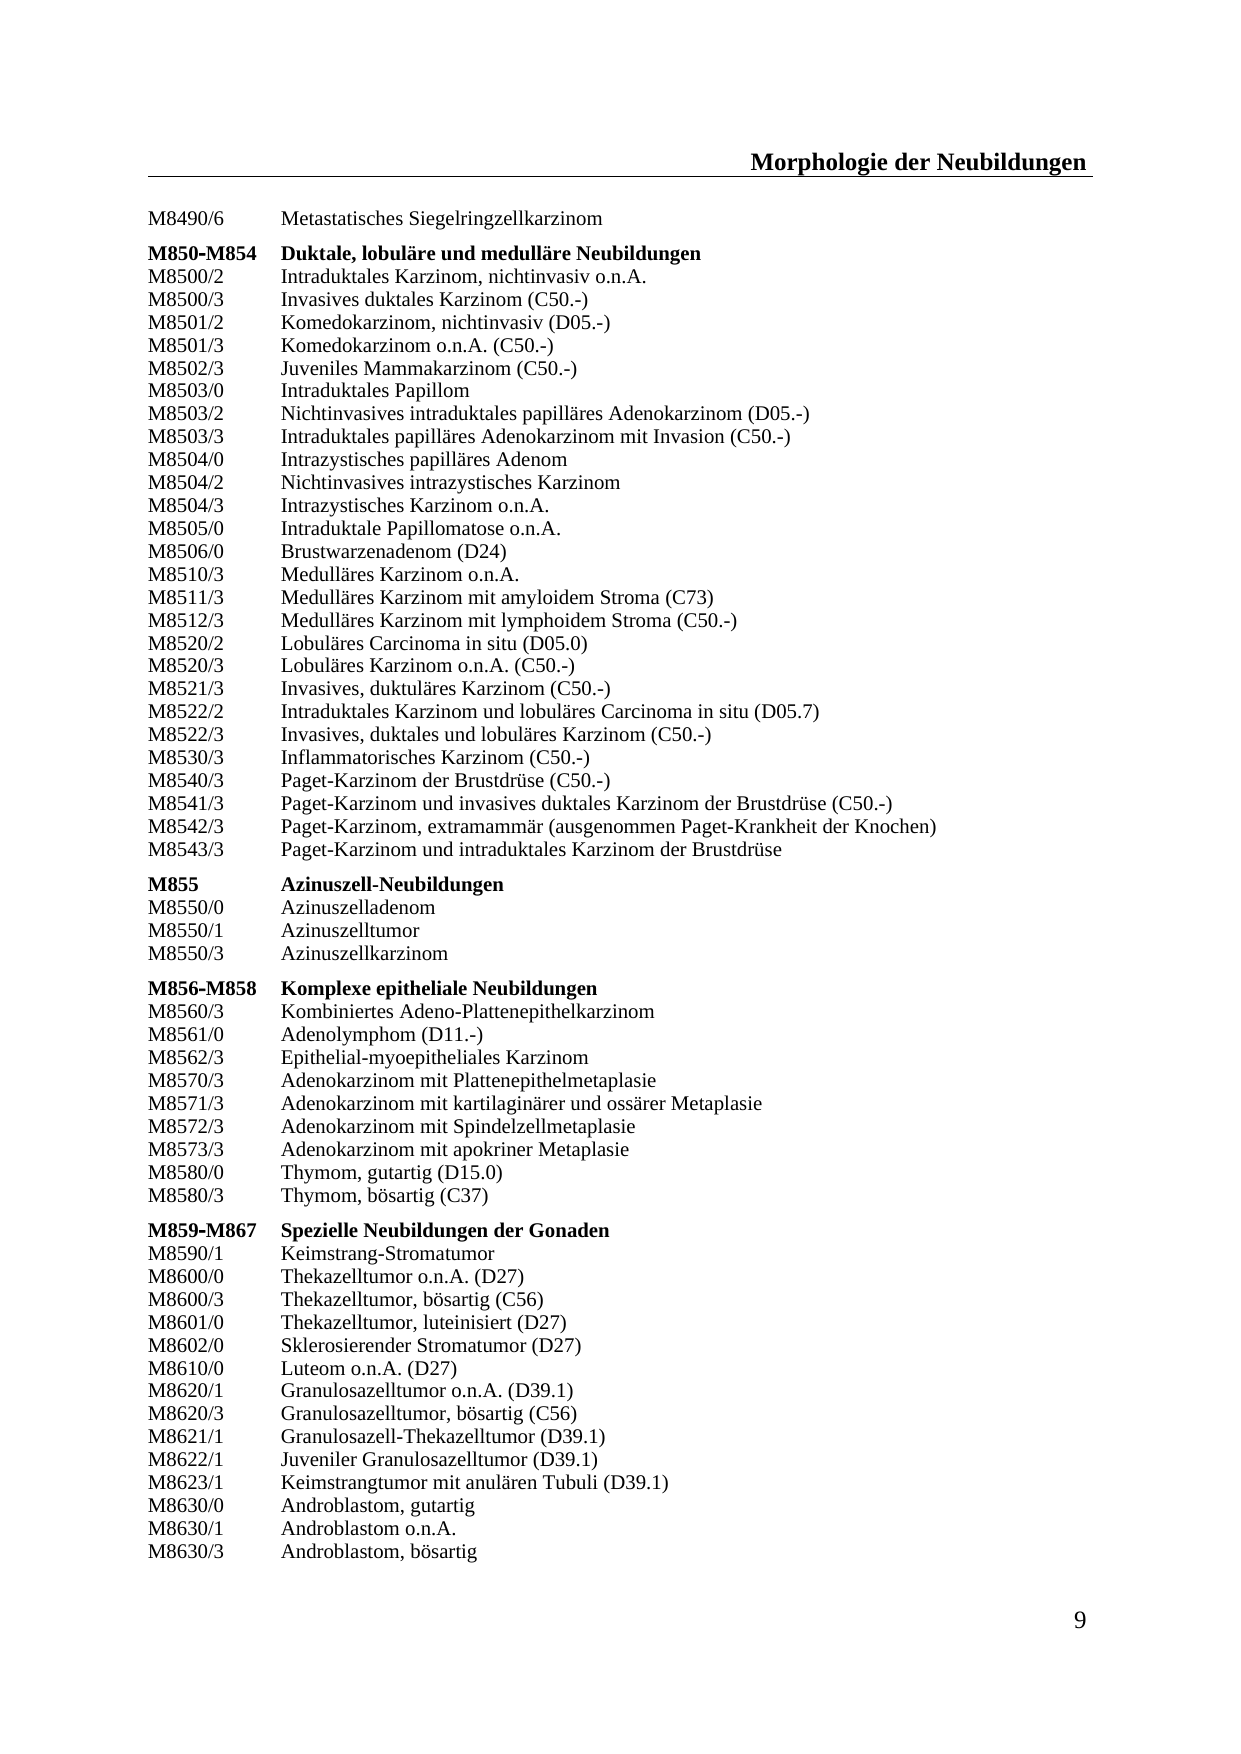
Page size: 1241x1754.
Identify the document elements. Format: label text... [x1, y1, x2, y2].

text M8502/3 Juveniles Mammakarzinom (C50.-) [148, 357, 1093, 379]
text M8540/3 Paget-Karzinom der Brustdrüse (C50.-) [148, 769, 1093, 792]
text M8512/3 Medulläres Karzinom mit lymphoidem Stroma (C50.-) [148, 609, 1093, 632]
text M8503/3 Intraduktales papilläres Adenokarzinom mit Invasion (C50.-) [148, 425, 1093, 448]
text M8501/2 Komedokarzinom, nichtinvasiv (D05.-) [148, 311, 1093, 334]
text M8590/1 Keimstrang-Stromatumor [148, 1242, 1093, 1265]
text M859M867 Spezielle Neubildungen der Gonaden [148, 1219, 1093, 1242]
text M8560/3 Kombiniertes Adeno-Plattenepithelkarzinom [148, 1000, 1093, 1023]
text M8520/2 Lobuläres Carcinoma in situ (D05.0) [148, 632, 1093, 654]
text M8610/0 Luteom o.n.A. (D27) [148, 1357, 1093, 1379]
text M856M858 Komplexe epitheliale Neubildungen [148, 977, 1093, 1000]
text M8630/0 Androblastom, gutartig [148, 1494, 1093, 1517]
text M8550/1 Azinuszelltumor [148, 919, 1093, 942]
text M8520/3 Lobuläres Karzinom o.n.A. (C50.-) [148, 654, 1093, 677]
text M8620/1 Granulosazelltumor o.n.A. (D39.1) [148, 1379, 1093, 1402]
text M8600/0 Thekazelltumor o.n.A. (D27) [148, 1265, 1093, 1288]
text M8506/0 Brustwarzenadenom (D24) [148, 540, 1093, 563]
text M8501/3 Komedokarzinom o.n.A. (C50.-) [148, 334, 1093, 357]
text M8550/0 Azinuszelladenom [148, 896, 1093, 919]
text M8511/3 Medulläres Karzinom mit amyloidem Stroma (C73) [148, 586, 1093, 609]
text M8521/3 Invasives, duktuläres Karzinom (C50.-) [148, 677, 1093, 700]
text M8503/0 Intraduktales Papillom [148, 379, 1093, 402]
text M8623/1 Keimstrangtumor mit anulären Tubuli (D39.1) [148, 1471, 1093, 1494]
text M8543/3 Paget-Karzinom und intraduktales Karzinom der Brustdrüse [148, 838, 1093, 861]
text M8505/0 Intraduktale Papillomatose o.n.A. [148, 517, 1093, 540]
text M8561/0 Adenolymphom (D11.-) [148, 1023, 1093, 1046]
text M8542/3 Paget-Karzinom, extramammär (ausgenommen Paget-Krankheit der Knochen) [148, 815, 1093, 838]
text M8602/0 Sklerosierender Stromatumor (D27) [148, 1334, 1093, 1357]
text M8621/1 Granulosazell-Thekazelltumor (D39.1) [148, 1425, 1093, 1448]
text M8600/3 Thekazelltumor, bösartig (C56) [148, 1288, 1093, 1311]
text M8601/0 Thekazelltumor, luteinisiert (D27) [148, 1311, 1093, 1334]
text M8580/0 Thymom, gutartig (D15.0) [148, 1161, 1093, 1184]
text M8504/3 Intrazystisches Karzinom o.n.A. [148, 494, 1093, 517]
text M8541/3 Paget-Karzinom und invasives duktales Karzinom der Brustdrüse (C50.-) [148, 792, 1093, 815]
text M8490/6 Metastatisches Siegelringzellkarzinom [148, 207, 1093, 229]
text M8550/3 Azinuszellkarzinom [148, 942, 1093, 965]
text M8571/3 Adenokarzinom mit kartilaginärer und ossärer Metaplasie [148, 1092, 1093, 1115]
text M8573/3 Adenokarzinom mit apokriner Metaplasie [148, 1138, 1093, 1161]
text M8522/3 Invasives, duktales und lobuläres Karzinom (C50.-) [148, 723, 1093, 746]
text M8504/0 Intrazystisches papilläres Adenom [148, 448, 1093, 471]
text M8500/2 Intraduktales Karzinom, nichtinvasiv o.n.A. [148, 265, 1093, 288]
text M8522/2 Intraduktales Karzinom und lobuläres Carcinoma in situ (D05.7) [148, 700, 1093, 723]
text M8510/3 Medulläres Karzinom o.n.A. [148, 563, 1093, 586]
text M8503/2 Nichtinvasives intraduktales papilläres Adenokarzinom (D05.-) [148, 402, 1093, 425]
text M8562/3 Epithelial-myoepitheliales Karzinom [148, 1046, 1093, 1069]
text M8570/3 Adenokarzinom mit Plattenepithelmetaplasie [148, 1069, 1093, 1092]
text M855 Azinuszell-Neubildungen [148, 873, 1093, 896]
text M8630/1 Androblastom o.n.A. [148, 1517, 1093, 1540]
text M8572/3 Adenokarzinom mit Spindelzellmetaplasie [148, 1115, 1093, 1138]
text M8500/3 Invasives duktales Karzinom (C50.-) [148, 288, 1093, 311]
text M8580/3 Thymom, bösartig (C37) [148, 1184, 1093, 1207]
text M8630/3 Androblastom, bösartig [148, 1540, 1093, 1563]
text M8620/3 Granulosazelltumor, bösartig (C56) [148, 1402, 1093, 1425]
text M8504/2 Nichtinvasives intrazystisches Karzinom [148, 471, 1093, 494]
text M850M854 Duktale, lobuläre und medulläre Neubildungen [148, 242, 1093, 265]
text M8622/1 Juveniler Granulosazelltumor (D39.1) [148, 1448, 1093, 1471]
text M8530/3 Inflammatorisches Karzinom (C50.-) [148, 746, 1093, 769]
